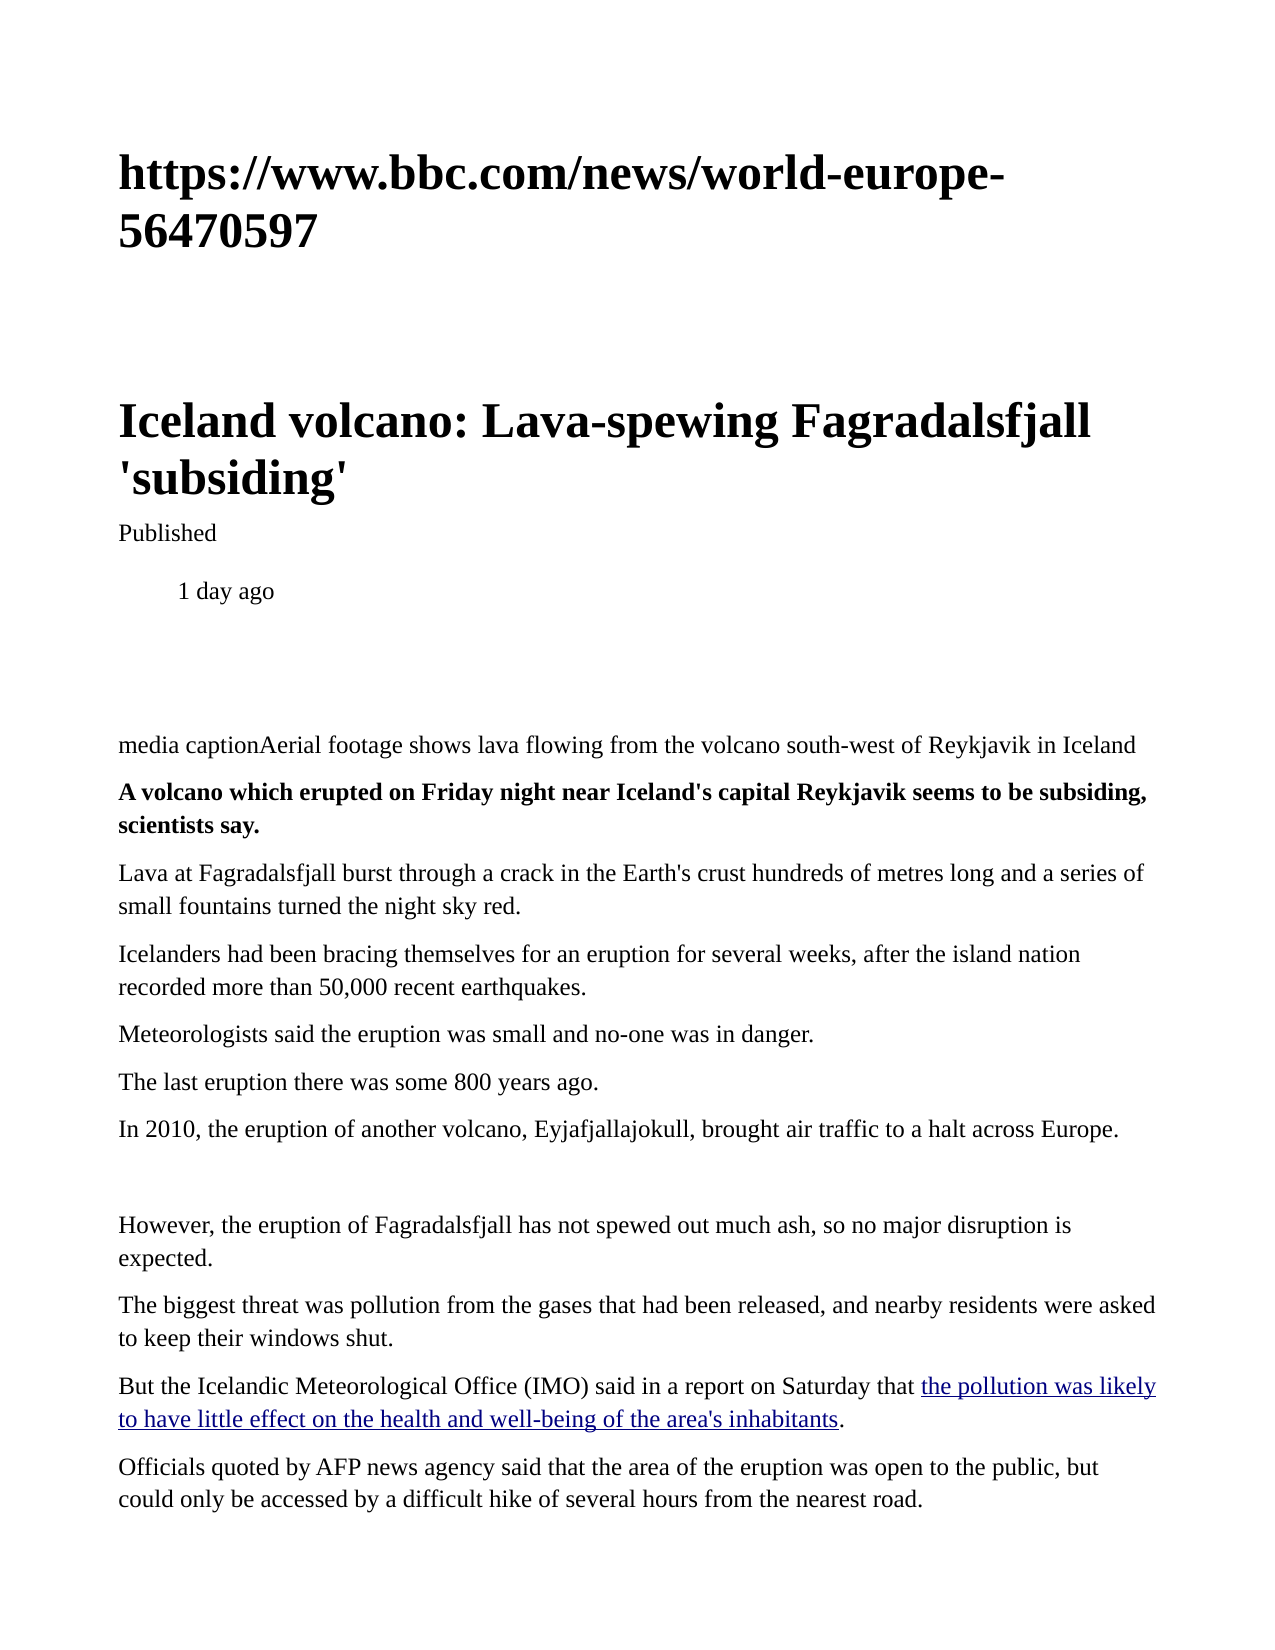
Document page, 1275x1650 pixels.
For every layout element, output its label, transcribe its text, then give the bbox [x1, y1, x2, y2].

text But the Icelandic Meteorological Office (IMO) said in a report on Saturday that the pollution was likely to have little effect on the health and well-being of the area's inhabitants. [118, 1371, 1157, 1433]
text However, the eruption of Fagradalsfjall has not spewed out much ash, so no major disruption is expected. [118, 1210, 1157, 1271]
text Meteorologists said the eruption was small and no-one was in danger. [118, 1019, 1157, 1048]
subtitle https://www.bbc.com/news/world-europe-56470597 [118, 143, 1157, 258]
subtitle Iceland volcano: Lava-spewing Fagradalsfjall 'subsiding' [118, 391, 1157, 506]
text The last eruption there was some 800 years ago. [118, 1067, 1157, 1096]
subtitle Published [118, 518, 1157, 547]
text In 2010, the eruption of another volcano, Eyjafjallajokull, brought air traffic to a halt across Europe. [118, 1114, 1157, 1143]
text media captionAerial footage shows lava flowing from the volcano south-west of Reykjavik in Iceland [118, 730, 1157, 758]
text A volcano which erupted on Friday night near Iceland's capital Reykjavik seems to be subsiding, scientists say. [118, 777, 1157, 839]
text Officials quoted by AFP news agency said that the area of the eruption was open to the public, but could only be accessed by a difficult hike of several hours from the nearest road. [118, 1452, 1157, 1513]
text The biggest threat was pollution from the gases that had been released, and nearby residents were asked to keep their windows shut. [118, 1290, 1157, 1352]
text Icelanders had been bracing themselves for an eruption for several weeks, after the island nation recorded more than 50,000 recent earthquakes. [118, 939, 1157, 1000]
text Lava at Fagradalsfjall burst through a crack in the Earth's crust hundreds of metres long and a series of small fountains turned the night sky red. [118, 858, 1157, 920]
list 1 day ago [177, 576, 1157, 605]
